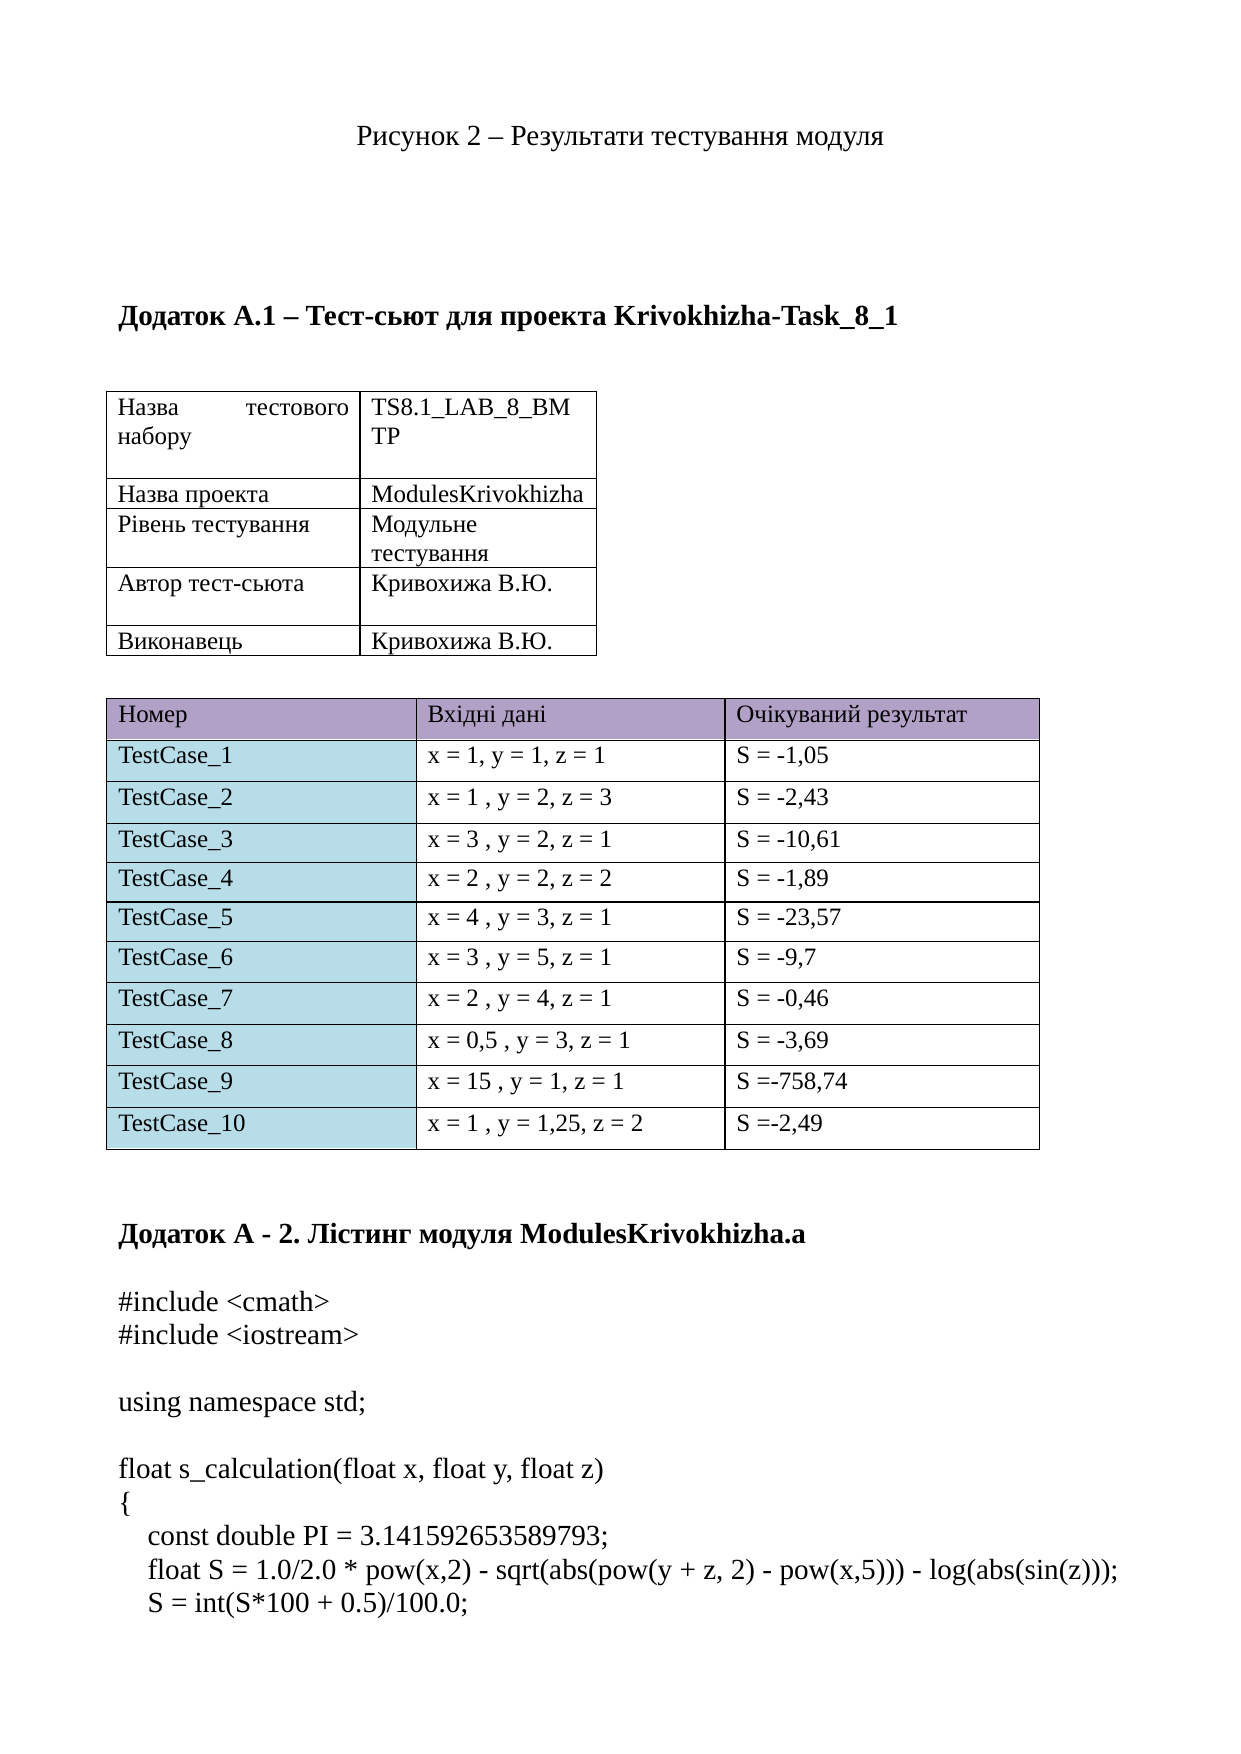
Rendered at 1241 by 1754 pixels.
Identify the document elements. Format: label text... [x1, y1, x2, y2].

table_cell TestCase_7 [107, 983, 416, 1024]
table_cell S = -3,69 [726, 1025, 1039, 1065]
table_cell S =-758,74 [726, 1066, 1039, 1107]
table_cell S = -23,57 [726, 903, 1039, 941]
table_header Назва тестового набору [107, 392, 359, 478]
table_cell Модульне тестування [361, 509, 596, 567]
table_cell S = -9,7 [726, 942, 1039, 982]
table_cell TestCase_10 [107, 1108, 416, 1148]
text const double PI = 3.141592653589793; [118, 1518, 1122, 1552]
table_header Номер [107, 699, 416, 739]
table_cell S = -0,46 [726, 983, 1039, 1024]
table_cell Рівень тестування [107, 509, 359, 567]
text { [118, 1485, 1122, 1518]
table_cell TestCase_8 [107, 1025, 416, 1065]
table_cell x = 15 , y = 1, z = 1 [417, 1066, 724, 1107]
table_cell x = 1 , y = 1,25, z = 2 [417, 1108, 724, 1148]
table_cell TestCase_6 [107, 942, 416, 982]
text Додаток А - 2. Лістинг модуля ModulesKrivokhizha.a [118, 1217, 1122, 1250]
text #include <cmath> [118, 1284, 1122, 1317]
table_cell S =-2,49 [726, 1108, 1039, 1148]
table_cell TestCase_5 [107, 903, 416, 941]
table_cell x = 3 , y = 5, z = 1 [417, 942, 724, 982]
table_header TS8.1_LAB_8_BMTP [361, 392, 596, 478]
text float S = 1.0/2.0 * pow(x,2) - sqrt(abs(pow(y + z, 2) - pow(x,5))) - log(abs(sin(z))); [118, 1552, 1122, 1586]
table_cell x = 1 , y = 2, z = 3 [417, 782, 724, 823]
table_cell S = -2,43 [726, 782, 1039, 823]
table_cell S = -1,89 [726, 863, 1039, 901]
table_cell ModulesKrivokhizha [361, 479, 596, 508]
table_cell x = 3 , y = 2, z = 1 [417, 824, 724, 862]
table_cell Виконавець [107, 626, 359, 655]
table_cell Назва проекта [107, 479, 359, 508]
table_cell Кривохижа В.Ю. [361, 568, 596, 625]
table_header Очікуваний результат [726, 699, 1039, 739]
text float s_calculation(float x, float y, float z) [118, 1451, 1122, 1485]
table_cell S = -10,61 [726, 824, 1039, 862]
table_cell x = 0,5 , y = 3, z = 1 [417, 1025, 724, 1065]
table_cell S = -1,05 [726, 741, 1039, 781]
text Додаток А.1 – Тест-сьют для проекта Krivokhizha-Task_8_1 [118, 298, 1122, 331]
table_cell TestCase_9 [107, 1066, 416, 1107]
table_cell TestCase_2 [107, 782, 416, 823]
table_header Вхідні дані [417, 699, 724, 739]
table_cell x = 4 , y = 3, z = 1 [417, 903, 724, 941]
table_cell x = 1, y = 1, z = 1 [417, 741, 724, 781]
table_cell x = 2 , y = 2, z = 2 [417, 863, 724, 901]
text Рисунок 2 – Результати тестування модуля [118, 118, 1122, 152]
table_cell TestCase_1 [107, 741, 416, 781]
table_cell Кривохижа В.Ю. [361, 626, 596, 655]
text #include <iostream> [118, 1317, 1122, 1351]
table_cell TestCase_4 [107, 863, 416, 901]
text S = int(S*100 + 0.5)/100.0; [118, 1586, 1122, 1619]
text using namespace std; [118, 1384, 1122, 1418]
table_cell x = 2 , y = 4, z = 1 [417, 983, 724, 1024]
table_cell Автор тест-сьюта [107, 568, 359, 625]
table_cell TestCase_3 [107, 824, 416, 862]
